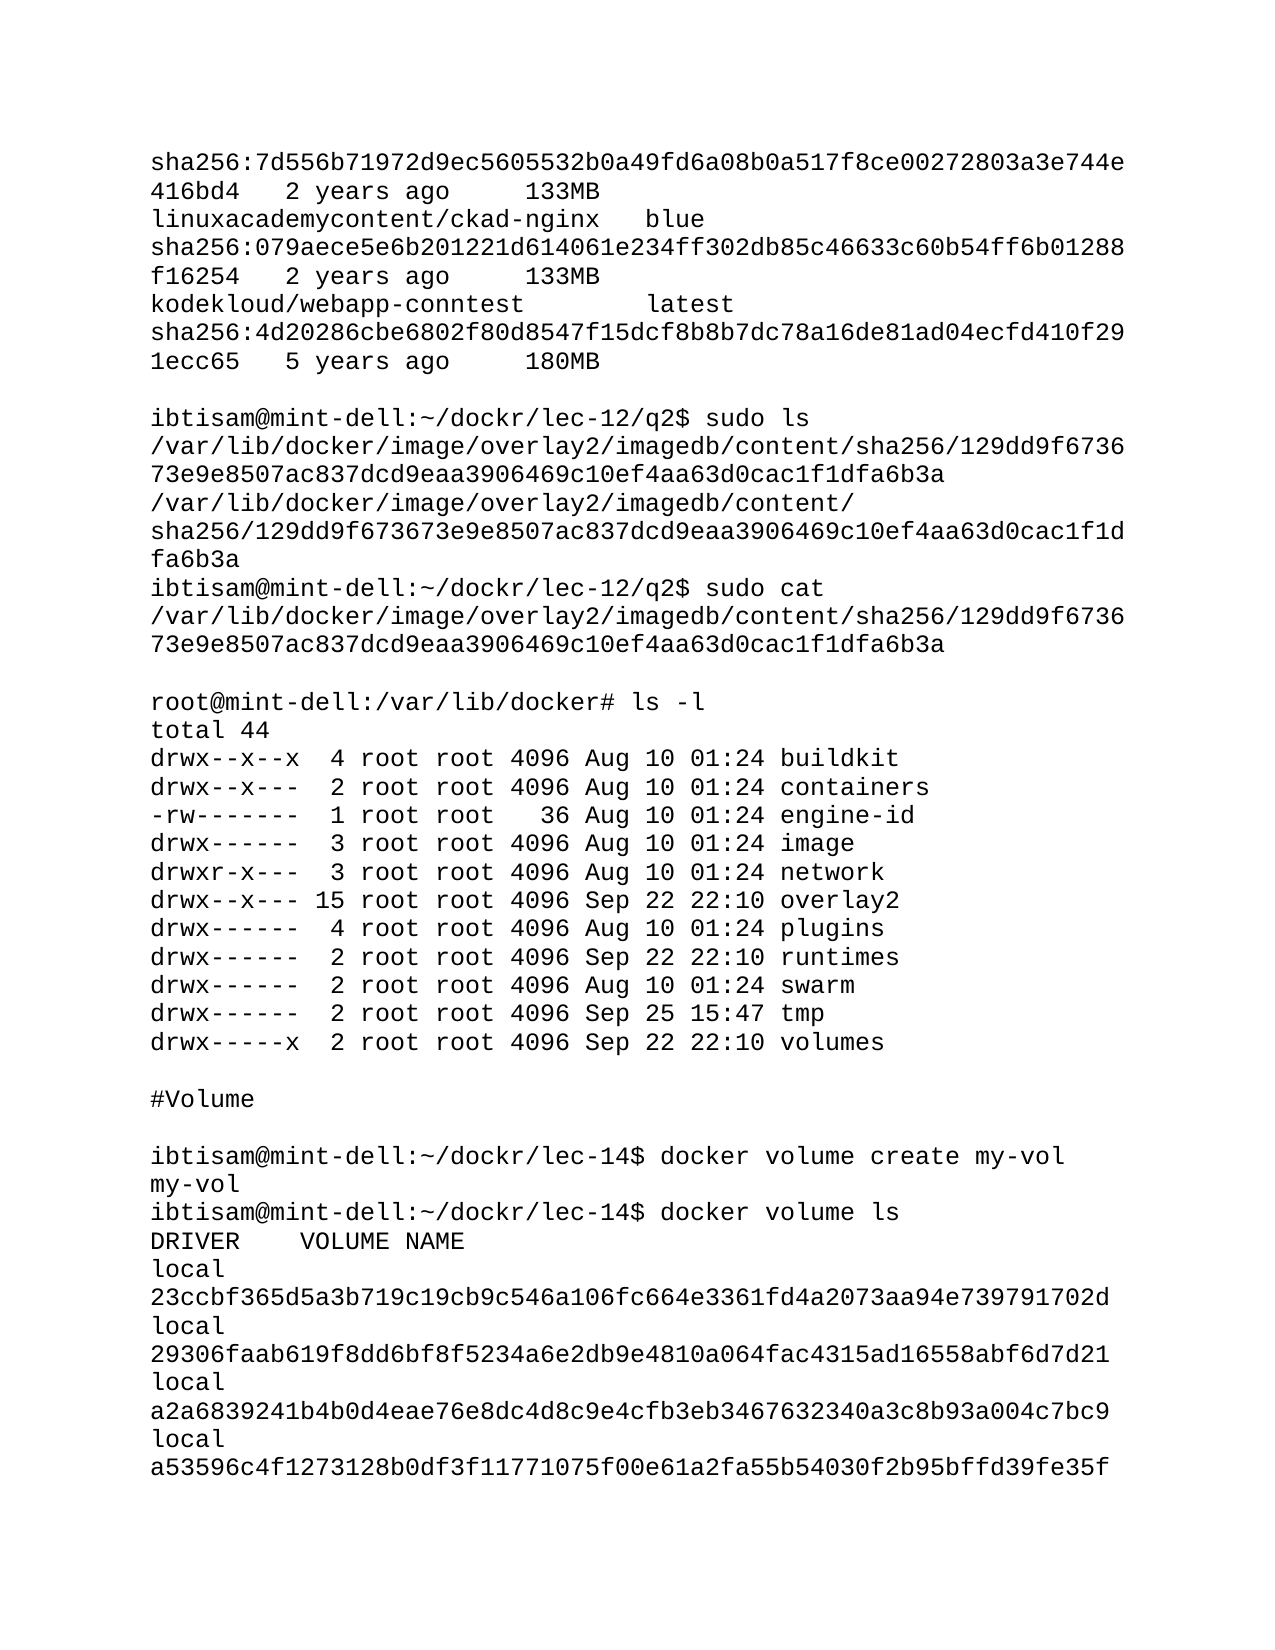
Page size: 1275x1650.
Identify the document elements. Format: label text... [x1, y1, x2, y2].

text -rw------- 1 root root 36 Aug 10 01:24 engine-id [150, 802, 1125, 831]
text my-vol [150, 1172, 1125, 1200]
text #Volume [150, 1086, 1125, 1114]
text sha256:7d556b71972d9ec5605532b0a49fd6a08b0a517f8ce00272803a3e744e416bd4 2 years ago 133MB [150, 150, 1125, 207]
text drwx------ 2 root root 4096 Sep 25 15:47 tmp [150, 1001, 1125, 1029]
text ibtisam@mint-dell:~/dockr/lec-14$ docker volume create my-vol [150, 1143, 1125, 1172]
text drwx--x--- 2 root root 4096 Aug 10 01:24 containers [150, 774, 1125, 802]
text /var/lib/docker/image/overlay2/imagedb/content/sha256/129dd9f673673e9e8507ac837dcd9eaa3906469c10ef4aa63d0cac1f1dfa6b3a [150, 490, 1125, 575]
text linuxacademycontent/ckad-nginx blue sha256:079aece5e6b201221d614061e234ff302db85c46633c60b54ff6b01288f16254 2 years ago 133MB [150, 207, 1125, 292]
text root@mint-dell:/var/lib/docker# ls -l [150, 689, 1125, 717]
text DRIVER VOLUME NAME [150, 1228, 1125, 1257]
text drwxr-x--- 3 root root 4096 Aug 10 01:24 network [150, 859, 1125, 887]
text kodekloud/webapp-conntest latest sha256:4d20286cbe6802f80d8547f15dcf8b8b7dc78a16de81ad04ecfd410f291ecc65 5 years ago 180MB [150, 292, 1125, 377]
text total 44 [150, 717, 1125, 746]
text ibtisam@mint-dell:~/dockr/lec-12/q2$ sudo ls /var/lib/docker/image/overlay2/imagedb/content/sha256/129dd9f673673e9e8507ac837dcd9eaa3906469c10ef4aa63d0cac1f1dfa6b3a [150, 405, 1125, 490]
text local a2a6839241b4b0d4eae76e8dc4d8c9e4cfb3eb3467632340a3c8b93a004c7bc9 [150, 1370, 1125, 1427]
text local 23ccbf365d5a3b719c19cb9c546a106fc664e3361fd4a2073aa94e739791702d [150, 1257, 1125, 1313]
text ibtisam@mint-dell:~/dockr/lec-12/q2$ sudo cat /var/lib/docker/image/overlay2/imagedb/content/sha256/129dd9f673673e9e8507ac837dcd9eaa3906469c10ef4aa63d0cac1f1dfa6b3a [150, 575, 1125, 660]
text drwx--x--x 4 root root 4096 Aug 10 01:24 buildkit [150, 746, 1125, 774]
text drwx------ 3 root root 4096 Aug 10 01:24 image [150, 831, 1125, 859]
text ibtisam@mint-dell:~/dockr/lec-14$ docker volume ls [150, 1200, 1125, 1228]
text local a53596c4f1273128b0df3f11771075f00e61a2fa55b54030f2b95bffd39fe35f [150, 1427, 1125, 1483]
text drwx------ 4 root root 4096 Aug 10 01:24 plugins [150, 916, 1125, 944]
text drwx------ 2 root root 4096 Aug 10 01:24 swarm [150, 972, 1125, 1001]
text drwx------ 2 root root 4096 Sep 22 22:10 runtimes [150, 944, 1125, 972]
text local 29306faab619f8dd6bf8f5234a6e2db9e4810a064fac4315ad16558abf6d7d21 [150, 1313, 1125, 1370]
text drwx-----x 2 root root 4096 Sep 22 22:10 volumes [150, 1029, 1125, 1057]
text drwx--x--- 15 root root 4096 Sep 22 22:10 overlay2 [150, 887, 1125, 916]
